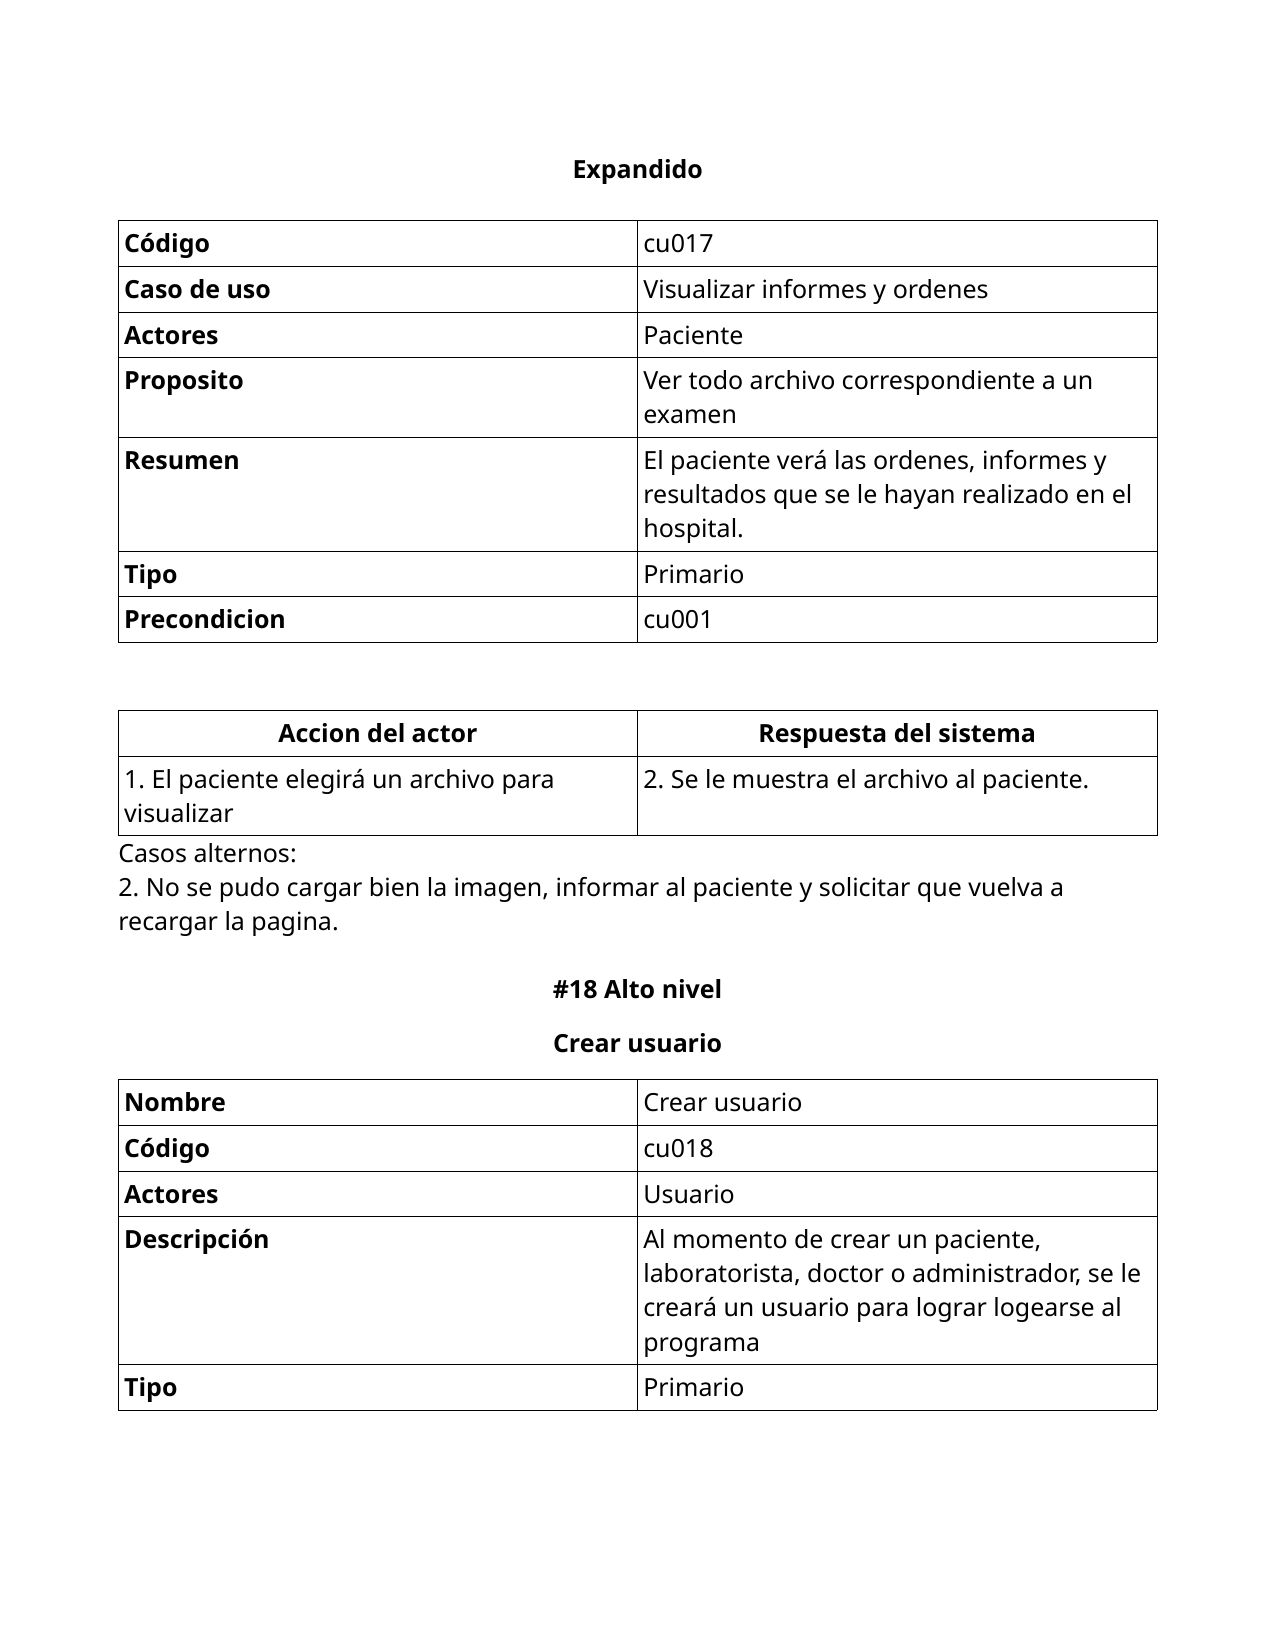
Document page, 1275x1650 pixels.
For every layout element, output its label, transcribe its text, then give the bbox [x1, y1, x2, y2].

table_header Nombre [119, 1080, 637, 1125]
table_cell Actores [119, 1172, 637, 1216]
table_cell Proposito [119, 358, 637, 437]
table_cell Tipo [119, 1365, 637, 1409]
table_cell Resumen [119, 438, 637, 551]
table_cell Primario [638, 1365, 1157, 1409]
text 2. No se pudo cargar bien la imagen, informar al paciente y solicitar que vuelva a recargar la pagina. [118, 869, 1157, 938]
table_cell Tipo [119, 552, 637, 596]
table_cell Ver todo archivo correspondiente a un examen [638, 358, 1157, 437]
table_header Accion del actor [119, 711, 637, 756]
text Casos alternos: [118, 836, 1157, 869]
table_cell El paciente verá las ordenes, informes y resultados que se le hayan realizado en el hospital. [638, 438, 1157, 551]
table_header Respuesta del sistema [638, 711, 1157, 756]
text Crear usuario [118, 1026, 1157, 1059]
table_cell Visualizar informes y ordenes [638, 267, 1157, 312]
table_header Código [119, 221, 637, 266]
table_cell Código [119, 1126, 637, 1171]
table_cell 2. Se le muestra el archivo al paciente. [638, 757, 1157, 835]
table_cell Precondicion [119, 597, 637, 642]
table_cell Usuario [638, 1172, 1157, 1216]
table_header Crear usuario [638, 1080, 1157, 1125]
table_cell Primario [638, 552, 1157, 596]
text #18 Alto nivel [118, 972, 1157, 1006]
table_cell Paciente [638, 313, 1157, 357]
table_cell Caso de uso [119, 267, 637, 312]
table_cell cu018 [638, 1126, 1157, 1171]
table_cell Descripción [119, 1217, 637, 1364]
table_cell 1. El paciente elegirá un archivo para visualizar [119, 757, 637, 835]
table_cell cu001 [638, 597, 1157, 642]
table_header cu017 [638, 221, 1157, 266]
table_cell Al momento de crear un paciente, laboratorista, doctor o administrador, se le creará un usuario para lograr logearse al programa [638, 1217, 1157, 1364]
text Expandido [118, 152, 1157, 186]
table_cell Actores [119, 313, 637, 357]
